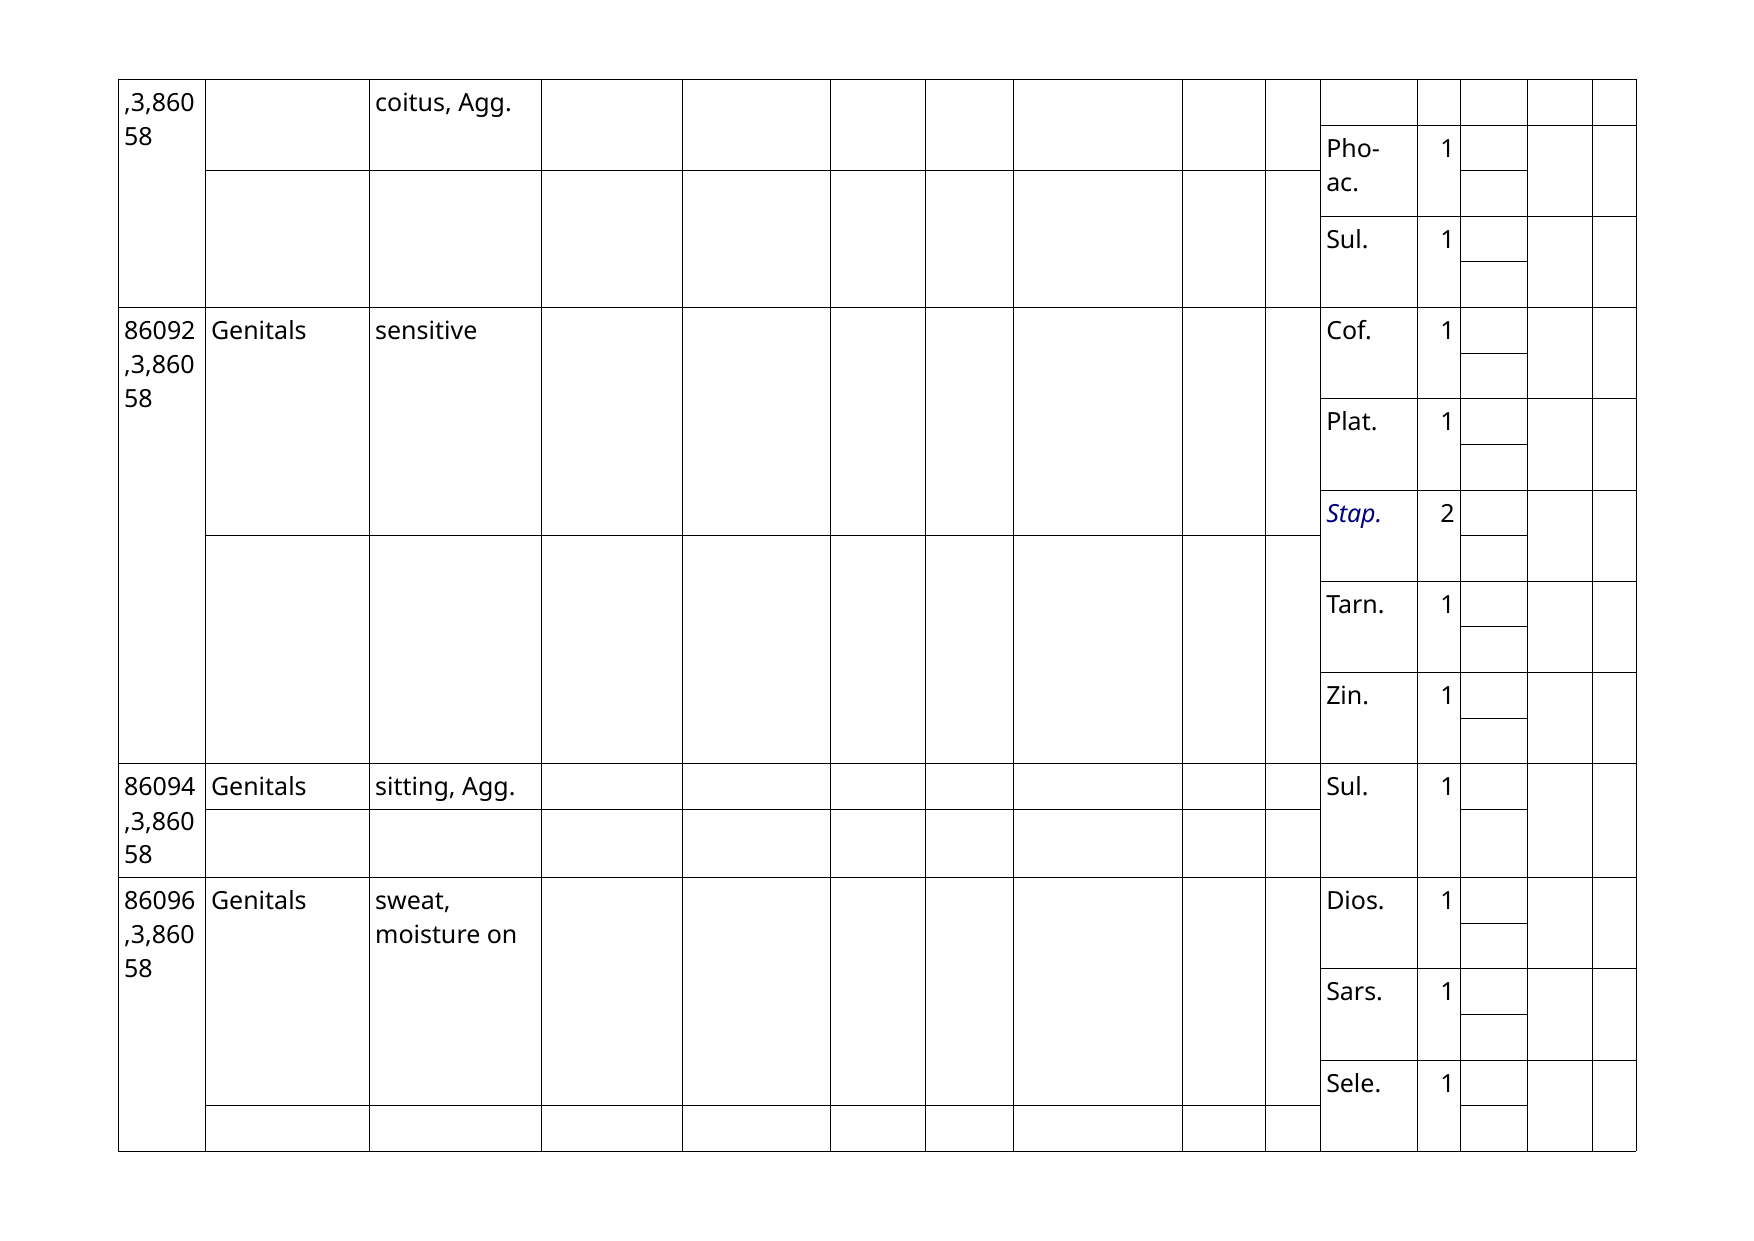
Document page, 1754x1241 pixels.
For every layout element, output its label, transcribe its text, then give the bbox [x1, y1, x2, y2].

table_cell [1266, 171, 1320, 307]
table_cell [542, 1106, 682, 1151]
table_cell [1528, 217, 1592, 307]
table_cell 86092,3,86058 [119, 308, 205, 763]
table_cell Sars. [1321, 969, 1417, 1059]
table_cell [1593, 673, 1636, 763]
table_cell [831, 764, 925, 809]
table_cell Genitals [206, 878, 369, 1105]
table_cell 2 [1418, 491, 1460, 581]
table_cell [370, 1106, 541, 1151]
table_cell [1461, 627, 1527, 672]
table_cell [542, 80, 682, 170]
table_cell [1528, 308, 1592, 398]
table_cell [1014, 308, 1182, 535]
table_cell [1461, 1061, 1527, 1105]
table_cell [1461, 810, 1527, 877]
table_cell [1014, 536, 1182, 763]
table_cell [1321, 80, 1417, 124]
table_cell Stap. [1321, 491, 1417, 581]
table_cell 1 [1418, 582, 1460, 672]
table_cell [1461, 445, 1527, 489]
table_cell 1 [1418, 673, 1460, 763]
table_cell [926, 171, 1013, 307]
table_cell Sul. [1321, 764, 1417, 877]
table_cell [542, 308, 682, 535]
table_cell [1528, 399, 1592, 489]
table_cell [1266, 764, 1320, 809]
table_cell [683, 536, 830, 763]
table_cell [1593, 80, 1636, 124]
table_cell [1461, 354, 1527, 398]
table_cell coitus, Agg. [370, 80, 541, 170]
table_cell [683, 308, 830, 535]
table_cell [542, 764, 682, 809]
table_cell 86096,3,86058 [119, 878, 205, 1151]
table_cell [1461, 969, 1527, 1014]
table_cell [1014, 80, 1182, 170]
table_cell [831, 810, 925, 877]
table_cell [1528, 126, 1592, 216]
table_cell [831, 80, 925, 170]
table_cell [926, 80, 1013, 170]
table_cell [1461, 217, 1527, 261]
table_cell Pho-ac. [1321, 126, 1417, 216]
table_cell 1 [1418, 308, 1460, 398]
table_cell [683, 1106, 830, 1151]
table_cell 1 [1418, 969, 1460, 1059]
table_cell [1266, 80, 1320, 170]
table_cell [1266, 1106, 1320, 1151]
table_cell Sele. [1321, 1061, 1417, 1151]
table_cell [1461, 1015, 1527, 1059]
table_cell [542, 878, 682, 1105]
table_cell Cof. [1321, 308, 1417, 398]
table_cell [683, 764, 830, 809]
table_cell [1461, 924, 1527, 968]
table_cell 1 [1418, 126, 1460, 216]
table_cell [1461, 399, 1527, 444]
table_cell sweat, moisture on [370, 878, 541, 1105]
table_cell Sul. [1321, 217, 1417, 307]
table_cell [542, 171, 682, 307]
table_cell [1461, 171, 1527, 216]
table_cell 86094,3,86058 [119, 764, 205, 877]
table_cell [1593, 969, 1636, 1059]
table_cell [1593, 582, 1636, 672]
table_cell [1014, 764, 1182, 809]
table_cell [1461, 491, 1527, 535]
table_cell [542, 810, 682, 877]
table_cell [370, 171, 541, 307]
table_cell [370, 810, 541, 877]
table_cell [1528, 80, 1592, 124]
table_cell [1461, 582, 1527, 626]
table_cell [1014, 810, 1182, 877]
table_cell [1014, 171, 1182, 307]
table_cell [1418, 80, 1460, 124]
table_cell [1461, 262, 1527, 307]
table_cell [1183, 80, 1265, 170]
table_cell [1528, 491, 1592, 581]
table_cell [1183, 810, 1265, 877]
table_cell Zin. [1321, 673, 1417, 763]
table_cell ,3,86058 [119, 80, 205, 307]
table_cell [1528, 878, 1592, 968]
table_cell [1266, 308, 1320, 535]
table_cell [1461, 1106, 1527, 1151]
table_cell [206, 810, 369, 877]
table_cell sensitive [370, 308, 541, 535]
table_cell [1183, 1106, 1265, 1151]
table_cell [1593, 217, 1636, 307]
table_cell [683, 878, 830, 1105]
table_cell [926, 1106, 1013, 1151]
table_cell [1528, 582, 1592, 672]
table_cell [831, 308, 925, 535]
table_cell [683, 171, 830, 307]
table_cell Plat. [1321, 399, 1417, 489]
table_cell [831, 171, 925, 307]
table_cell [1528, 673, 1592, 763]
table_cell [926, 764, 1013, 809]
table_cell [1528, 969, 1592, 1059]
table_cell 1 [1418, 217, 1460, 307]
table_cell [926, 308, 1013, 535]
table_cell Tarn. [1321, 582, 1417, 672]
table_cell [1183, 536, 1265, 763]
table_cell [926, 878, 1013, 1105]
table_cell [1014, 878, 1182, 1105]
table_cell sitting, Agg. [370, 764, 541, 809]
table_cell [831, 878, 925, 1105]
table_cell [1461, 536, 1527, 581]
table_cell [1593, 1061, 1636, 1151]
table_cell 1 [1418, 764, 1460, 877]
table_cell [1266, 810, 1320, 877]
table_cell [206, 80, 369, 170]
table_cell [1593, 878, 1636, 968]
table_cell [1266, 536, 1320, 763]
table_cell [1528, 764, 1592, 877]
table_cell [926, 810, 1013, 877]
table_cell [1183, 308, 1265, 535]
table_cell [926, 536, 1013, 763]
table_cell [206, 536, 369, 763]
table_cell [1461, 126, 1527, 170]
table_cell [1593, 399, 1636, 489]
table_cell Dios. [1321, 878, 1417, 968]
table_cell [1461, 719, 1527, 763]
table_cell 1 [1418, 878, 1460, 968]
table_cell [1461, 673, 1527, 718]
table_cell [831, 536, 925, 763]
table_cell [683, 810, 830, 877]
table_cell [1461, 764, 1527, 809]
table_cell [831, 1106, 925, 1151]
table_cell [1593, 308, 1636, 398]
table_cell [206, 171, 369, 307]
table_cell [683, 80, 830, 170]
table_cell [1528, 1061, 1592, 1151]
table_cell [1461, 878, 1527, 923]
table_cell 1 [1418, 399, 1460, 489]
table_cell [1461, 308, 1527, 353]
table_cell [1593, 126, 1636, 216]
table_cell [1593, 491, 1636, 581]
table_cell [1183, 878, 1265, 1105]
table_cell [542, 536, 682, 763]
table_cell 1 [1418, 1061, 1460, 1151]
table_cell [206, 1106, 369, 1151]
table_cell [1014, 1106, 1182, 1151]
table_cell [1183, 764, 1265, 809]
table_cell Genitals [206, 308, 369, 535]
table_cell [1183, 171, 1265, 307]
table_cell [1593, 764, 1636, 877]
table_cell [1266, 878, 1320, 1105]
table_cell Genitals [206, 764, 369, 809]
table_cell [1461, 80, 1527, 124]
table_cell [370, 536, 541, 763]
